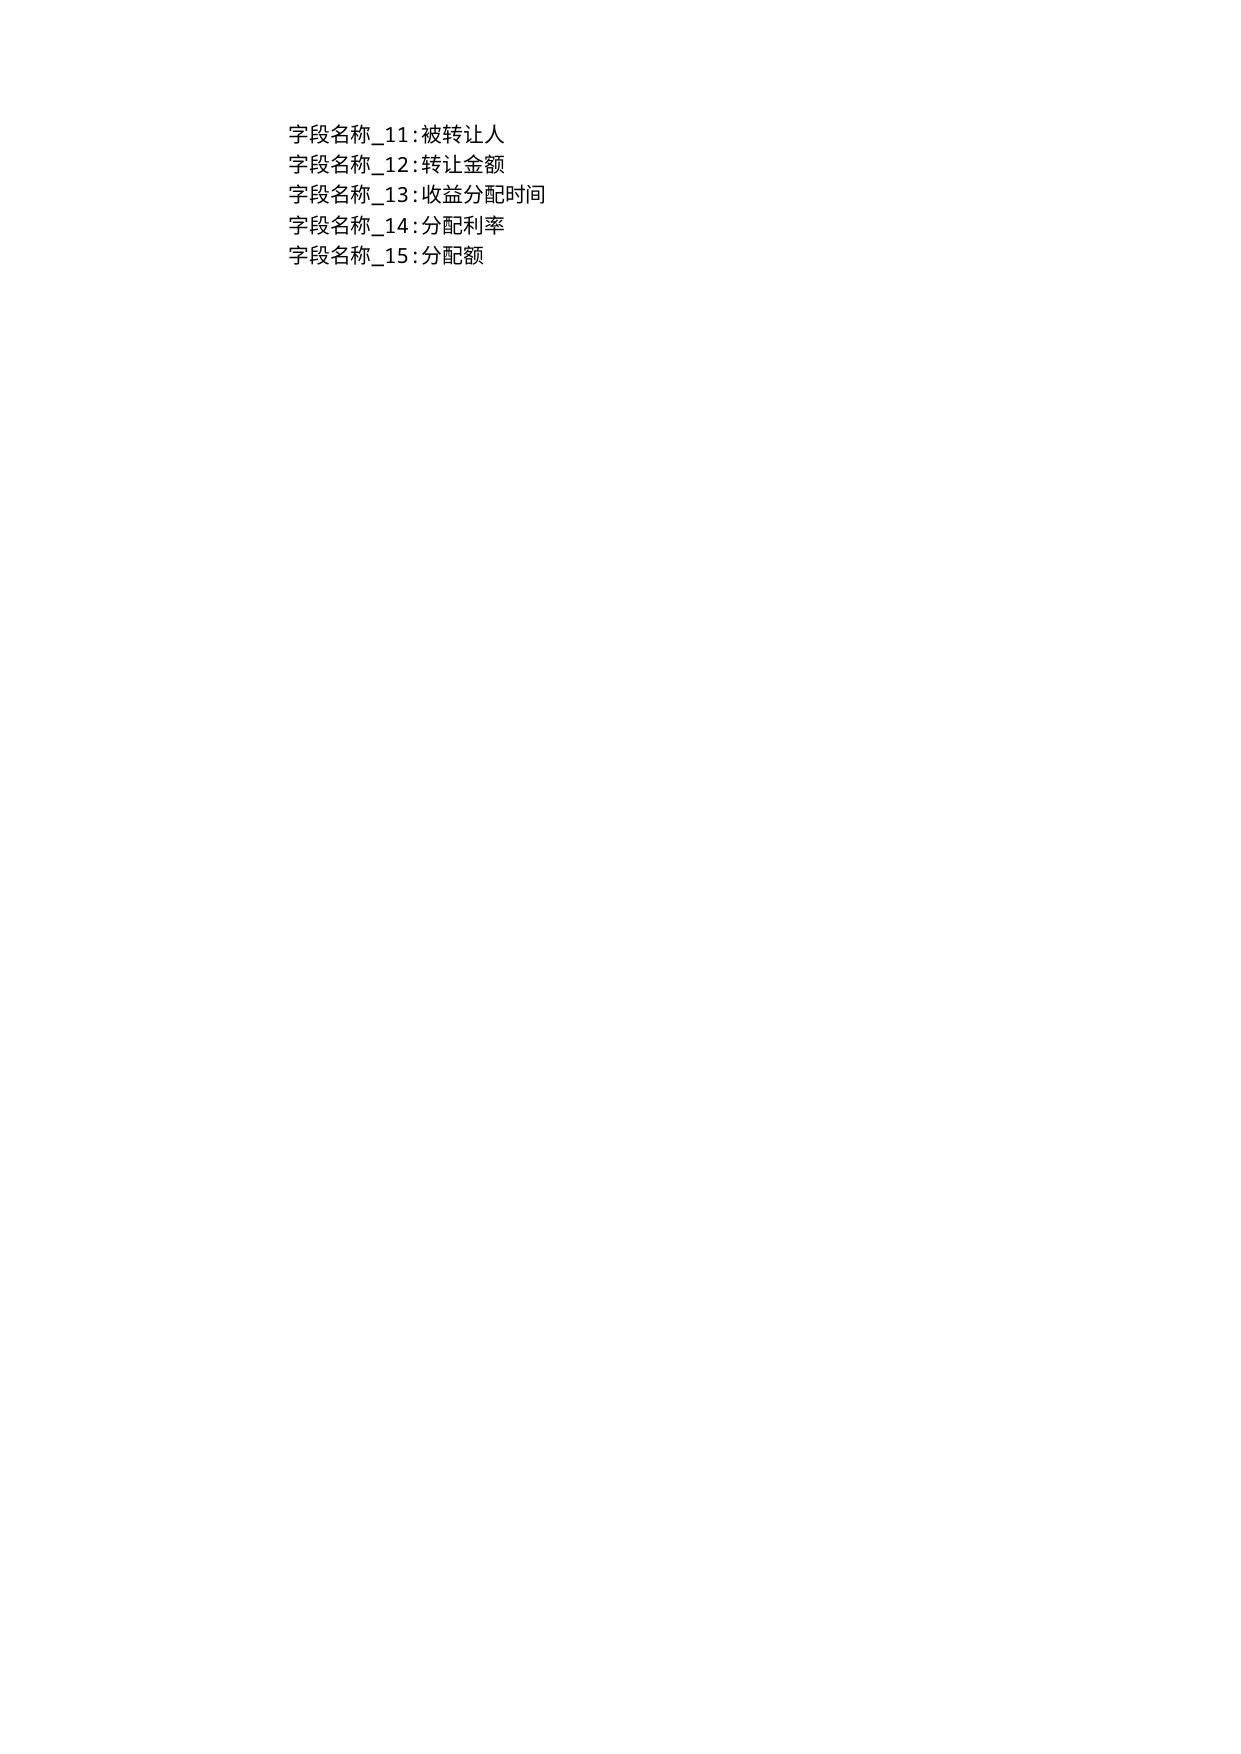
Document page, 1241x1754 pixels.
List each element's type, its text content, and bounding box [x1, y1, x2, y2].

text 字段名称_11:被转让人 [118, 118, 1122, 148]
text 字段名称_12:转让金额 [118, 148, 1122, 179]
text 字段名称_13:收益分配时间 [118, 179, 1122, 209]
text 字段名称_14:分配利率 [118, 209, 1122, 239]
text 字段名称_15:分配额 [118, 239, 1122, 270]
